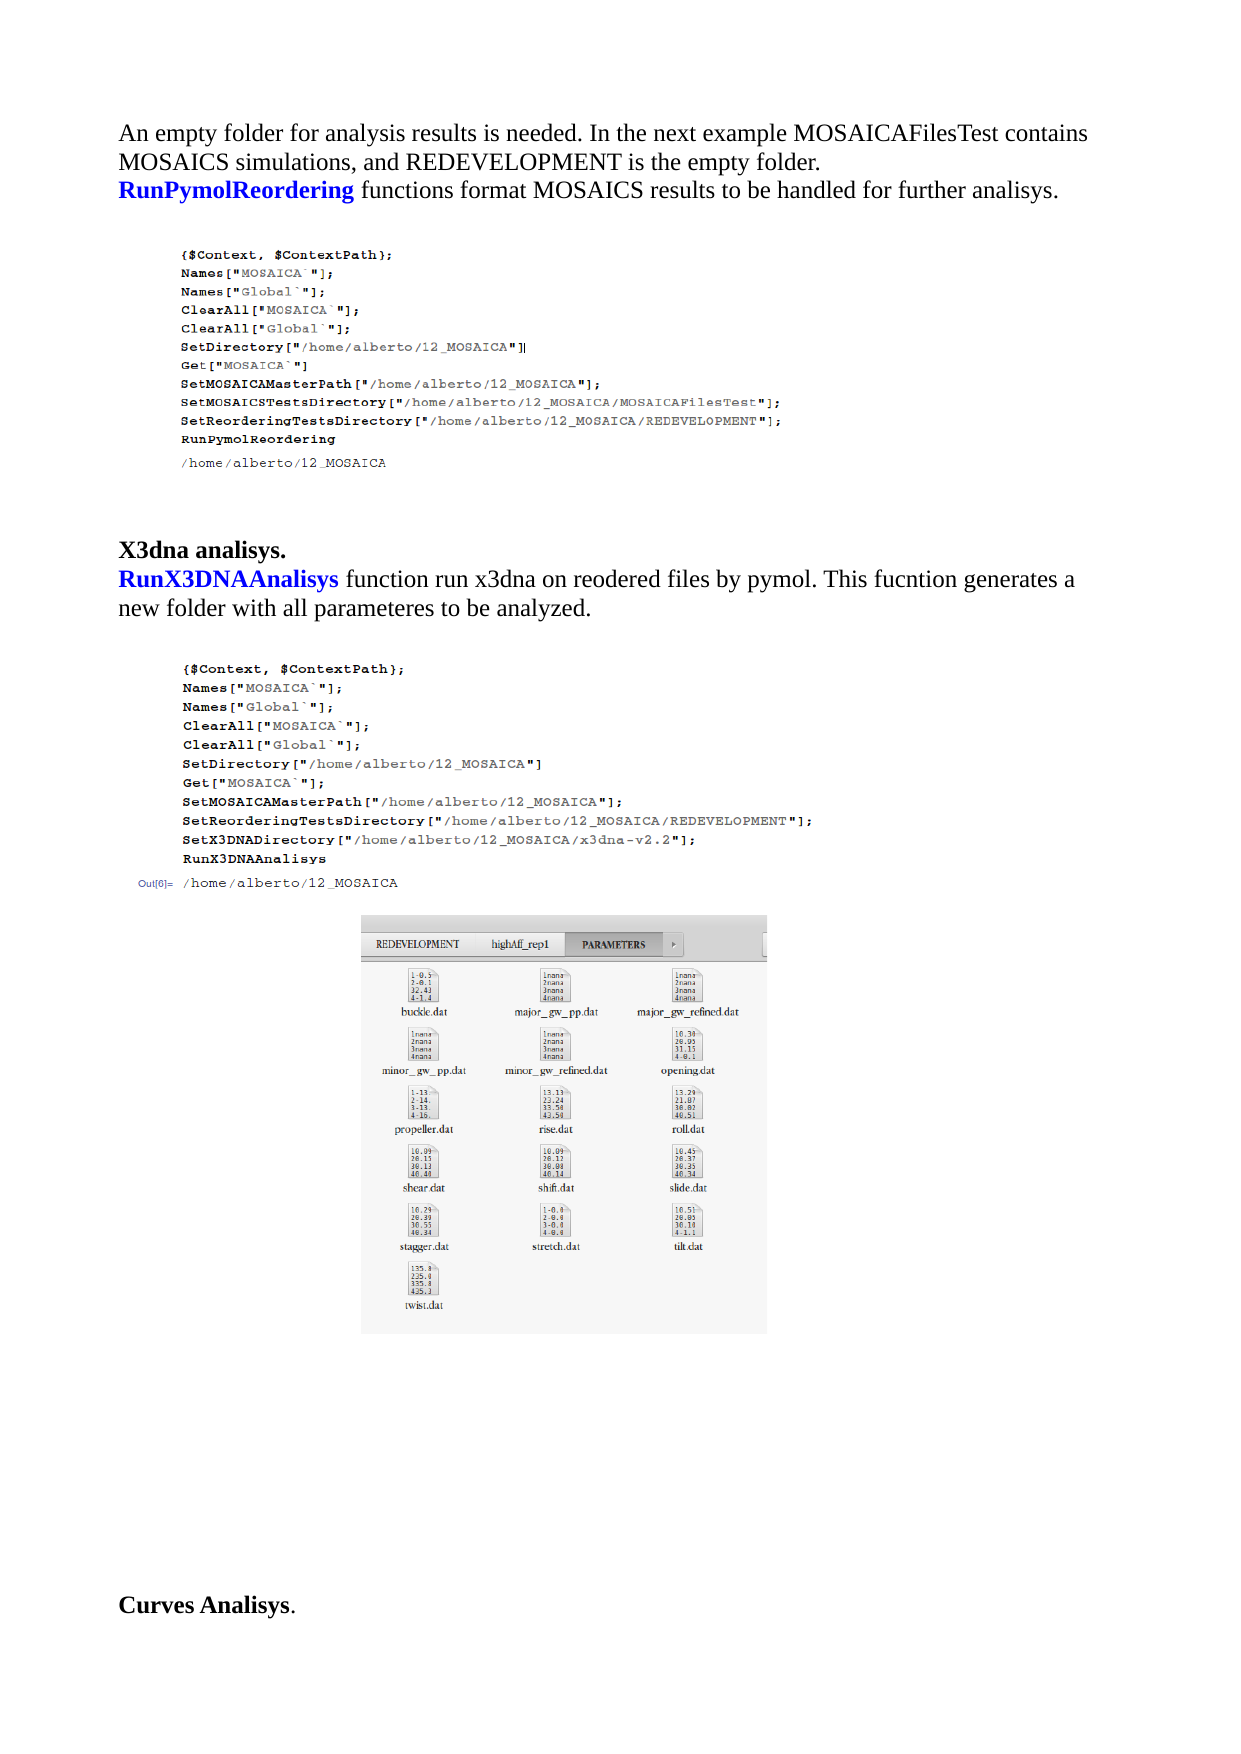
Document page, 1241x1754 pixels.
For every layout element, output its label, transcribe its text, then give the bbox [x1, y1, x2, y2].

picture [361, 915, 768, 1334]
text An empty folder for analysis results is needed. In the next example MOSAICAFilesTest contains MOSAICS simulations, and REDEVELOPMENT is the empty folder. [118, 118, 1122, 176]
text RunPymolReordering functions format MOSAICS results to be handled for further analisys. [118, 176, 1122, 204]
picture [131, 650, 1022, 901]
text Curves Analisys. [118, 1591, 1122, 1619]
text RunX3DNAAnalisys function run x3dna on reodered files by pymol. This fucntion generates a new folder with all parameteres to be analyzed. [118, 564, 1122, 622]
text X3dna analisys. [118, 536, 1122, 564]
picture [161, 233, 1015, 478]
